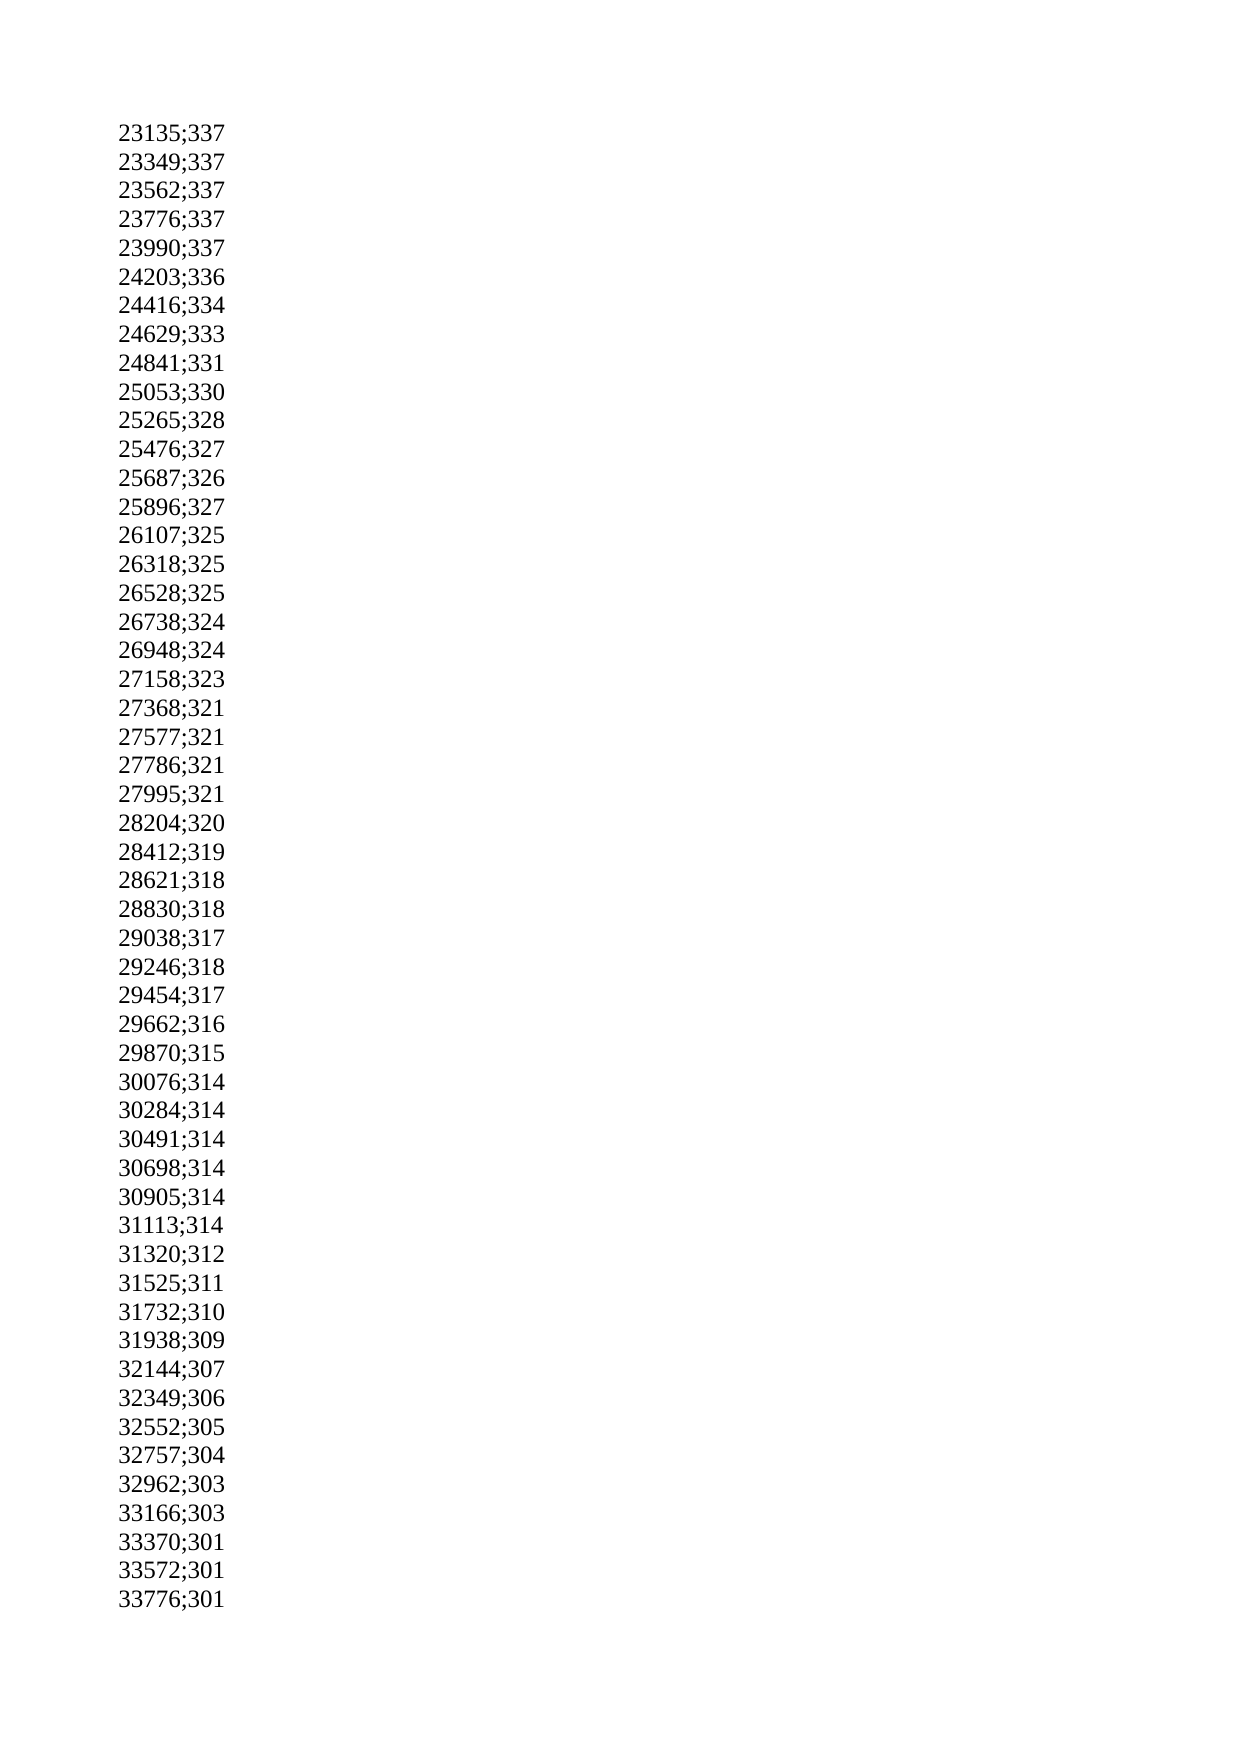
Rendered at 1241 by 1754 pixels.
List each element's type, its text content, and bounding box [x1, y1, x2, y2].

text 27995;321 [118, 779, 1122, 808]
text 25896;327 [118, 492, 1122, 521]
text 31732;310 [118, 1297, 1122, 1326]
text 29454;317 [118, 981, 1122, 1009]
text 32144;307 [118, 1354, 1122, 1383]
text 33166;303 [118, 1498, 1122, 1527]
text 27158;323 [118, 664, 1122, 693]
text 23990;337 [118, 233, 1122, 262]
text 31320;312 [118, 1239, 1122, 1268]
text 32757;304 [118, 1441, 1122, 1469]
text 28621;318 [118, 866, 1122, 894]
text 30076;314 [118, 1067, 1122, 1096]
text 32349;306 [118, 1383, 1122, 1412]
text 32962;303 [118, 1469, 1122, 1498]
text 23776;337 [118, 204, 1122, 233]
text 26948;324 [118, 636, 1122, 664]
text 33370;301 [118, 1527, 1122, 1556]
text 23349;337 [118, 147, 1122, 176]
text 24416;334 [118, 291, 1122, 319]
text 23562;337 [118, 176, 1122, 204]
text 33572;301 [118, 1556, 1122, 1584]
text 27368;321 [118, 693, 1122, 722]
text 26528;325 [118, 578, 1122, 607]
text 25265;328 [118, 406, 1122, 434]
text 26318;325 [118, 549, 1122, 578]
text 28204;320 [118, 808, 1122, 837]
text 25053;330 [118, 377, 1122, 406]
text 32552;305 [118, 1412, 1122, 1441]
text 28830;318 [118, 894, 1122, 923]
text 24841;331 [118, 348, 1122, 377]
text 29870;315 [118, 1038, 1122, 1067]
text 27577;321 [118, 722, 1122, 751]
text 29662;316 [118, 1009, 1122, 1038]
text 28412;319 [118, 837, 1122, 866]
text 27786;321 [118, 751, 1122, 779]
text 24629;333 [118, 319, 1122, 348]
text 23135;337 [118, 118, 1122, 147]
text 26107;325 [118, 521, 1122, 549]
text 24203;336 [118, 262, 1122, 291]
text 30284;314 [118, 1096, 1122, 1124]
text 30491;314 [118, 1124, 1122, 1153]
text 31938;309 [118, 1326, 1122, 1354]
text 26738;324 [118, 607, 1122, 636]
text 29038;317 [118, 923, 1122, 952]
text 25687;326 [118, 463, 1122, 492]
text 31113;314 [118, 1211, 1122, 1239]
text 29246;318 [118, 952, 1122, 981]
text 25476;327 [118, 434, 1122, 463]
text 30698;314 [118, 1153, 1122, 1182]
text 31525;311 [118, 1268, 1122, 1297]
text 30905;314 [118, 1182, 1122, 1211]
text 33776;301 [118, 1584, 1122, 1613]
